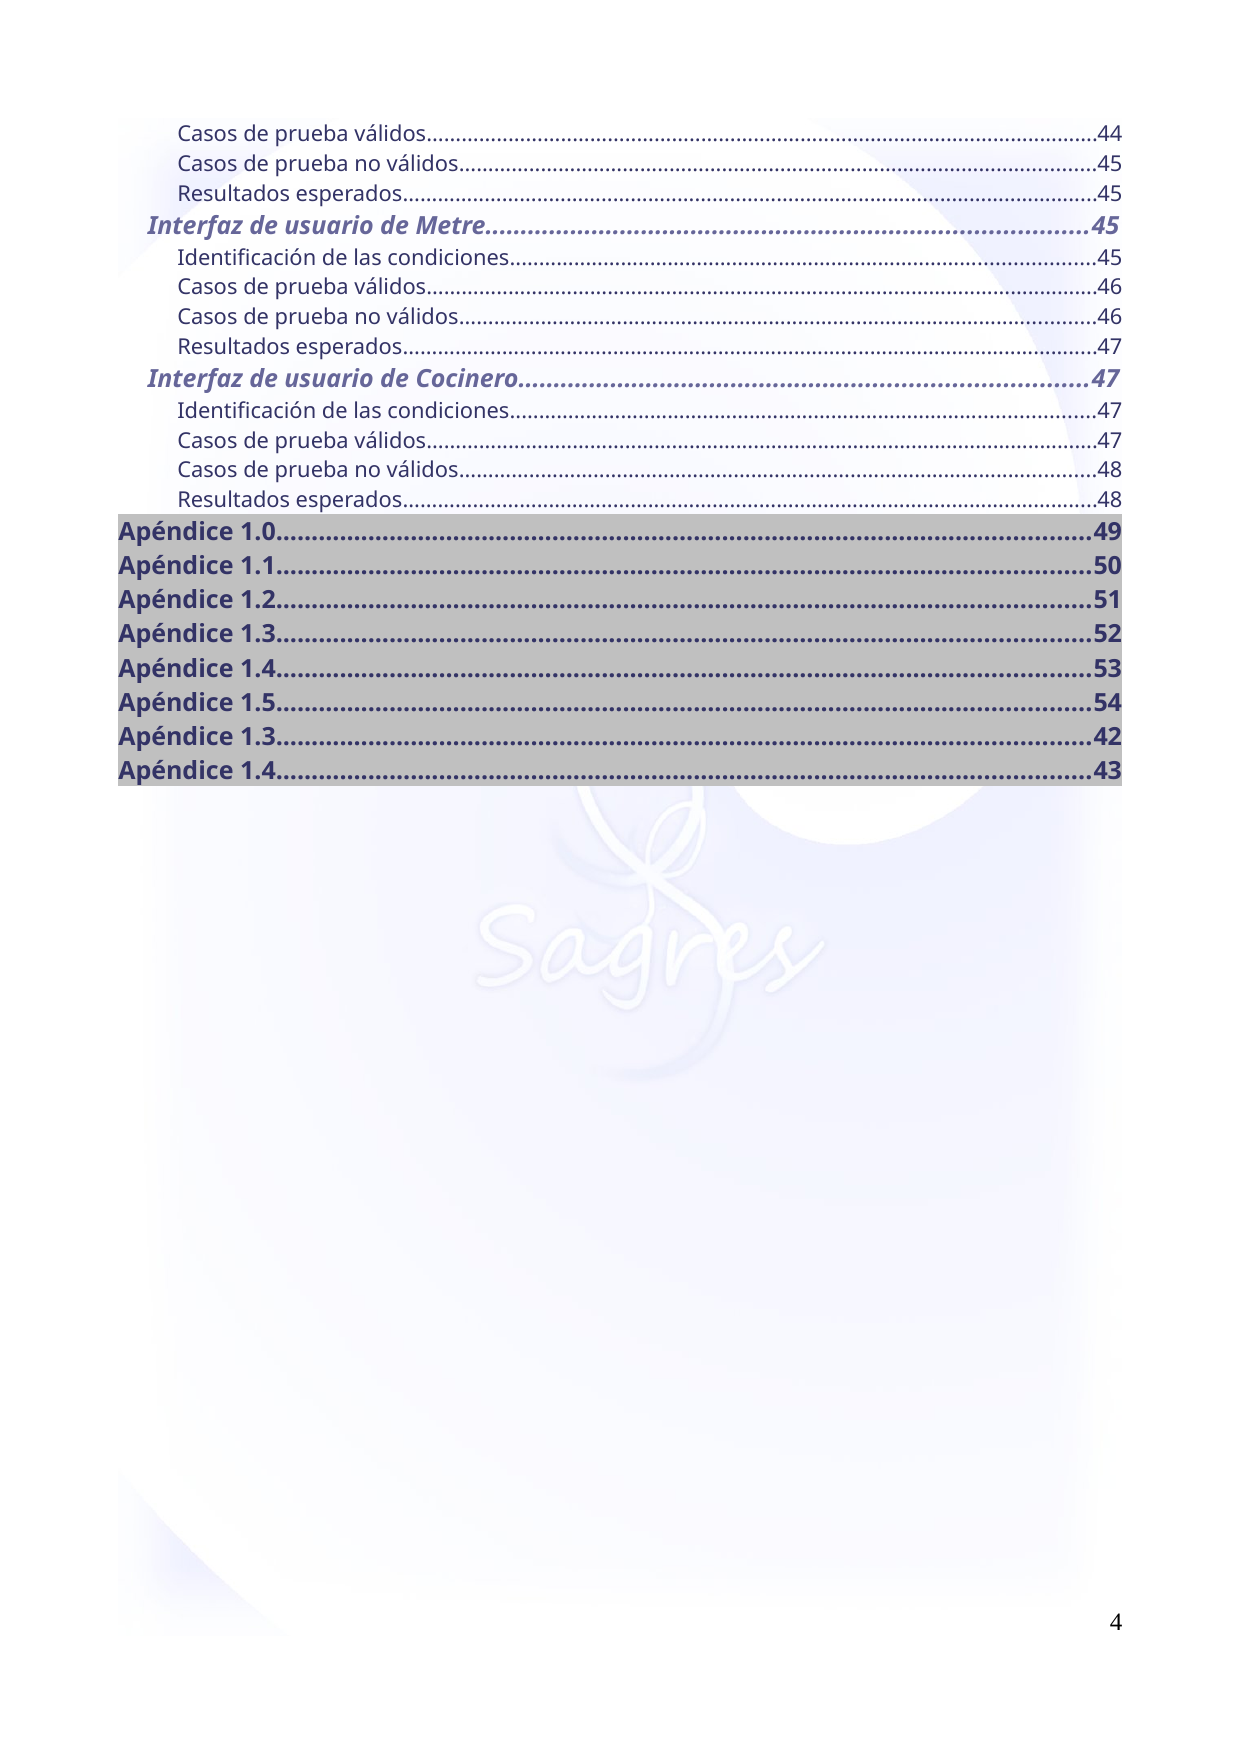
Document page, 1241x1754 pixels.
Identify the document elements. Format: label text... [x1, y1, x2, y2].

text Apéndice 1.3 42 [118, 718, 1122, 752]
text Casos de prueba válidos 47 [177, 424, 1122, 454]
text Identificación de las condiciones 47 [177, 395, 1122, 424]
picture [118, 118, 177, 514]
text Resultados esperados 48 [177, 484, 1122, 514]
text Apéndice 1.4 43 [118, 752, 1122, 786]
text Apéndice 1.5 54 [118, 684, 1122, 718]
text Apéndice 1.4 53 [118, 650, 1122, 684]
text Resultados esperados 45 [177, 178, 1122, 207]
text Interfaz de usuario de Cocinero 47 [148, 361, 1122, 395]
text Apéndice 1.3 52 [118, 616, 1122, 650]
text Casos de prueba válidos 46 [177, 271, 1122, 301]
text Interfaz de usuario de Metre 45 [148, 207, 1122, 242]
text Identificación de las condiciones 45 [177, 242, 1122, 271]
text Apéndice 1.2 51 [118, 582, 1122, 616]
picture [118, 786, 1122, 1636]
text Casos de prueba no válidos 45 [177, 148, 1122, 178]
text Casos de prueba válidos 44 [177, 118, 1122, 148]
text Casos de prueba no válidos 48 [177, 454, 1122, 484]
text Casos de prueba no válidos 46 [177, 301, 1122, 331]
text Apéndice 1.1 50 [118, 548, 1122, 582]
text Resultados esperados 47 [177, 331, 1122, 361]
text Apéndice 1.0 49 [118, 514, 1122, 548]
